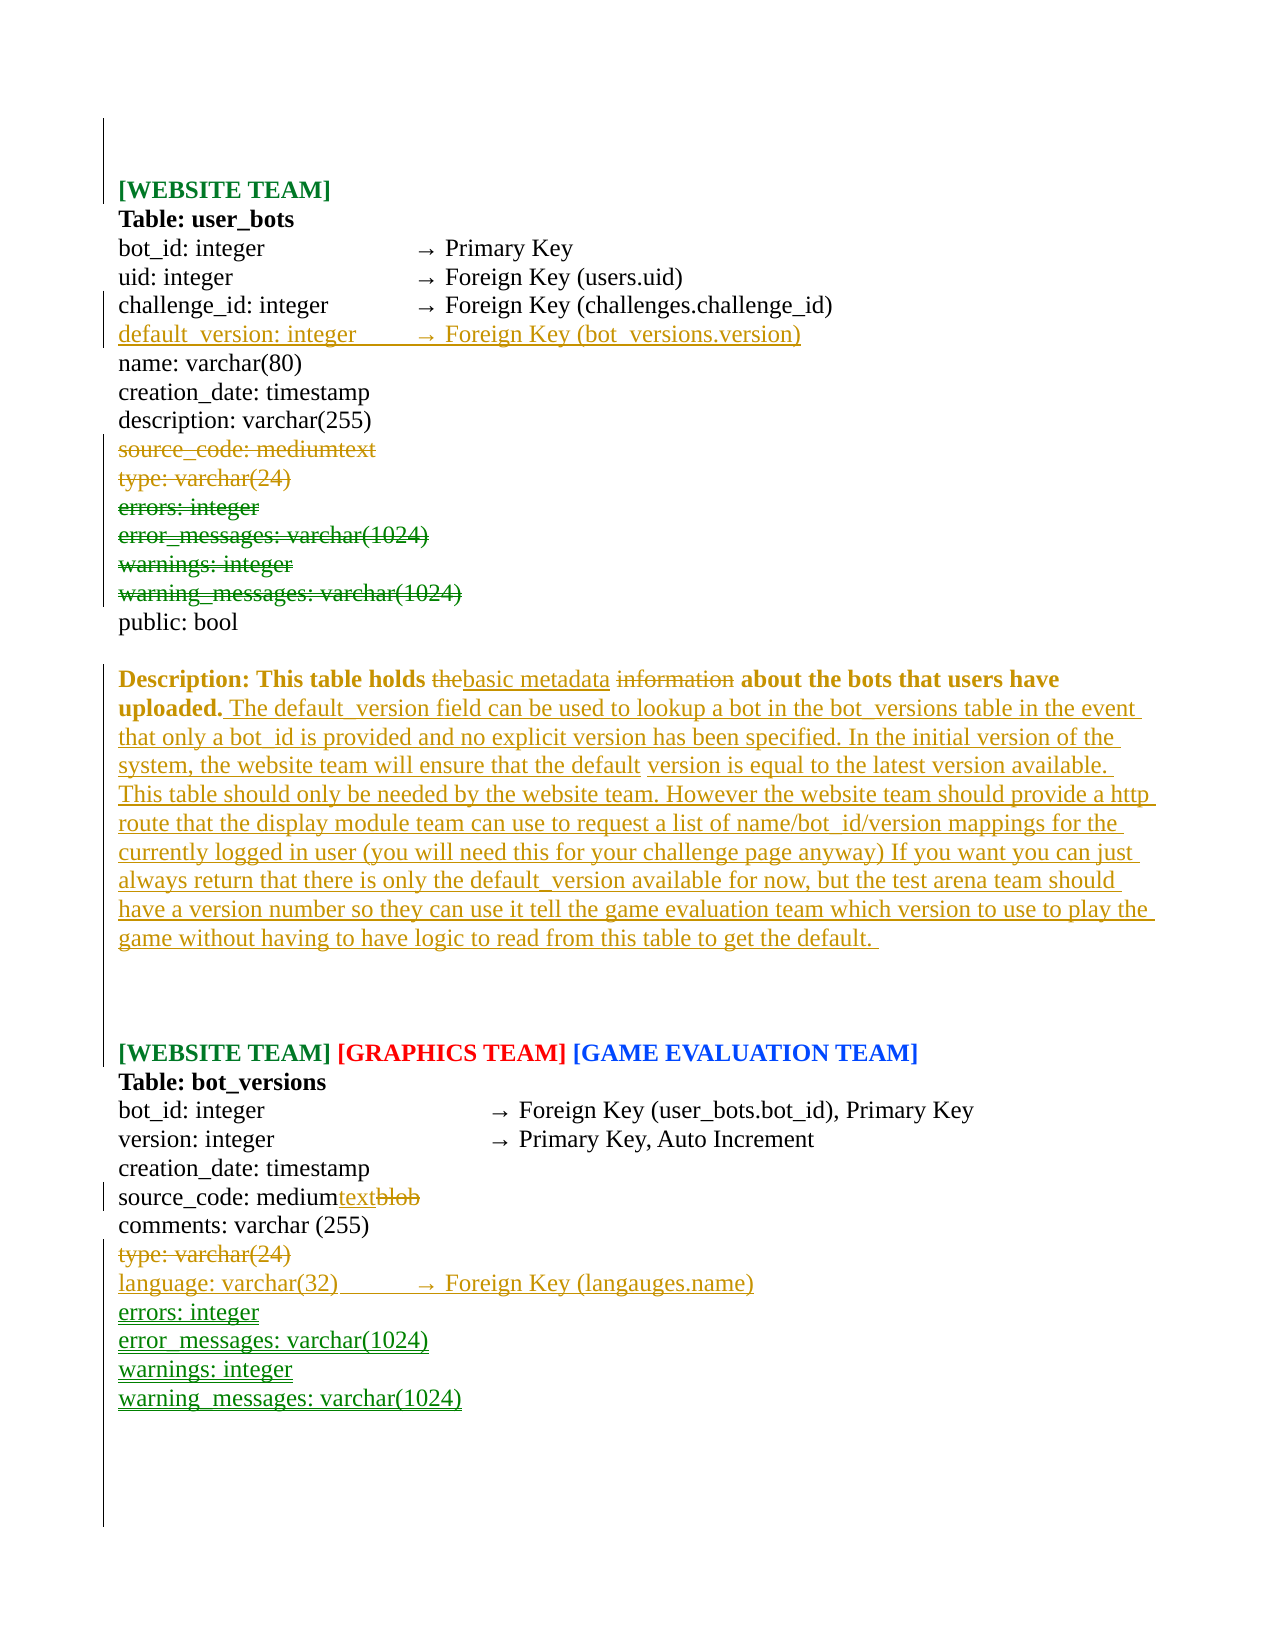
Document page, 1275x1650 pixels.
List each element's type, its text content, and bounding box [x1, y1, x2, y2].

text [WEBSITE TEAM] [118, 118, 1157, 147]
text Table: bot_versions [118, 1067, 1157, 1096]
text uid: integer → Foreign Key (users.uid) [118, 262, 1157, 291]
text Description: This table holds basic metadata about the bots that users have uploaded. The default_version field can be used to lookup a bot in the bot_versions table in the event that only a bot_id is provided and no explicit version has been specified. In the initial version of the system, the website team will ensure that the default version is equal to the latest version available. This table should only be needed by the website team. However the website team should provide a http route that the display module team can use to request a list of name/bot_id/version mappings for the currently logged in user (you will need this for your challenge page anyway) If you want you can just always return that there is only the default_version available for now, but the test arena team should have a version number so they can use it tell the game evaluation team which version to use to play the game without having to have logic to read from this table to get the default. [WEBSITE TEAM] [GRAPHICS TEAM] [GAME EVALUATION TEAM] [118, 664, 1157, 952]
text bot_id: integer → Primary Key [118, 233, 1157, 262]
text version: integer → Primary Key, Auto Increment [118, 1124, 1157, 1153]
text Table: user_bots [118, 204, 1157, 233]
text language: varchar(32) → Foreign Key (langauges.name) [118, 1268, 1157, 1297]
text errors: integer [118, 1297, 1157, 1326]
text source_code: mediumtext [118, 1182, 1157, 1211]
text warning_messages: varchar(1024) [118, 1383, 1157, 1412]
text comments: varchar (255) [118, 1211, 1157, 1239]
text public: bool [118, 607, 1157, 636]
text challenge_id: integer → Foreign Key (challenges.challenge_id) [118, 291, 1157, 319]
text error_messages: varchar(1024) [118, 1326, 1157, 1354]
text description: varchar(255) [118, 406, 1157, 434]
text bot_id: integer → Foreign Key (user_bots.bot_id), Primary Key [118, 1096, 1157, 1124]
text creation_date: timestamp [118, 377, 1157, 406]
text warnings: integer [118, 1354, 1157, 1383]
text name: varchar(80) [118, 348, 1157, 377]
text creation_date: timestamp [118, 1153, 1157, 1182]
text default_version: integer → Foreign Key (bot_versions.version) [118, 319, 1157, 348]
